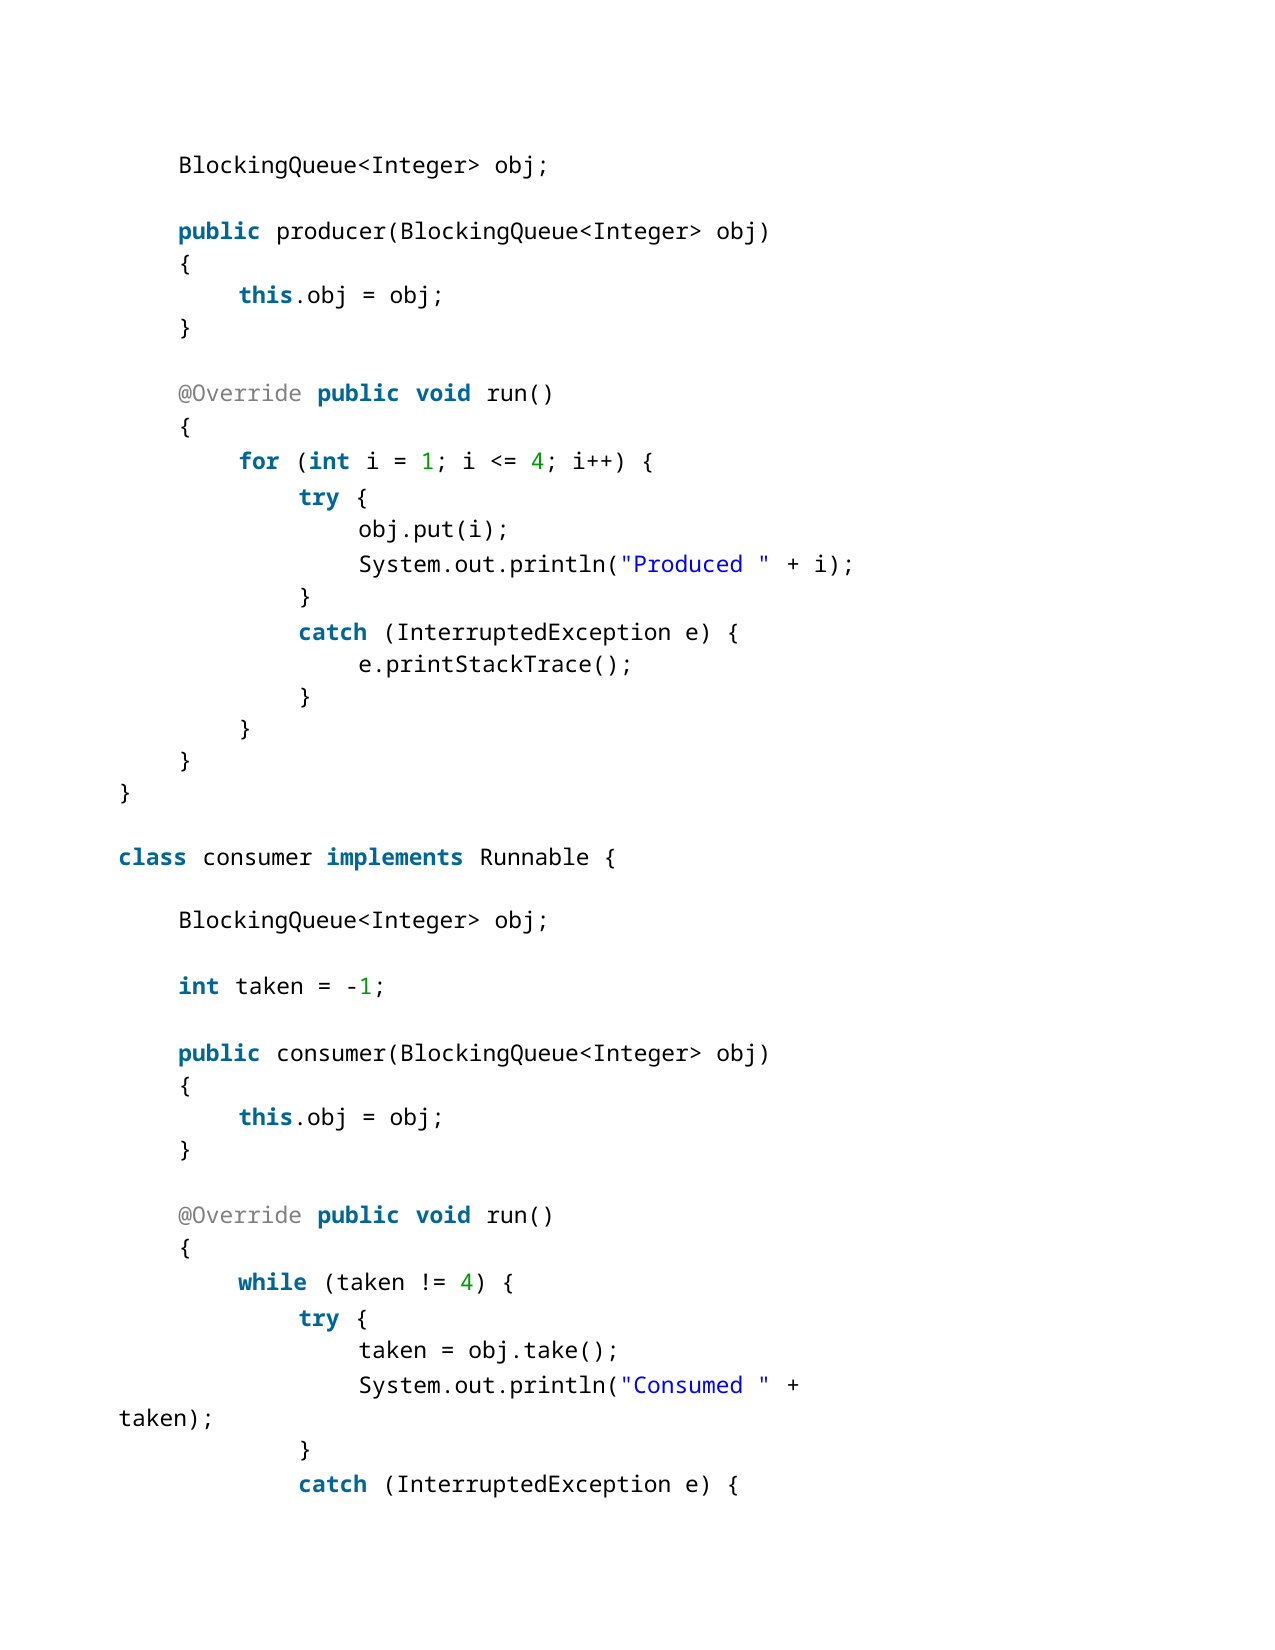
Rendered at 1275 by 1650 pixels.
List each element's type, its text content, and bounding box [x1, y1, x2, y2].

table_header BlockingQueue<Integer> obj; public producer(BlockingQueue<Integer> obj) { this.obj = obj; } @Override public void run() { for (int i = 1; i <= 4; i++) { try { obj.put(i); System.out.println("Produced " + i); } catch (InterruptedException e) { e.printStackTrace(); } } } } class consumer implements Runnable { BlockingQueue<Integer> obj; int taken = -1; public consumer(BlockingQueue<Integer> obj) { this.obj = obj; } @Override public void run() { while (taken != 4) { try { taken = obj.take(); System.out.println("Consumed " + taken); } catch (InterruptedException e) { [118, 118, 898, 1500]
